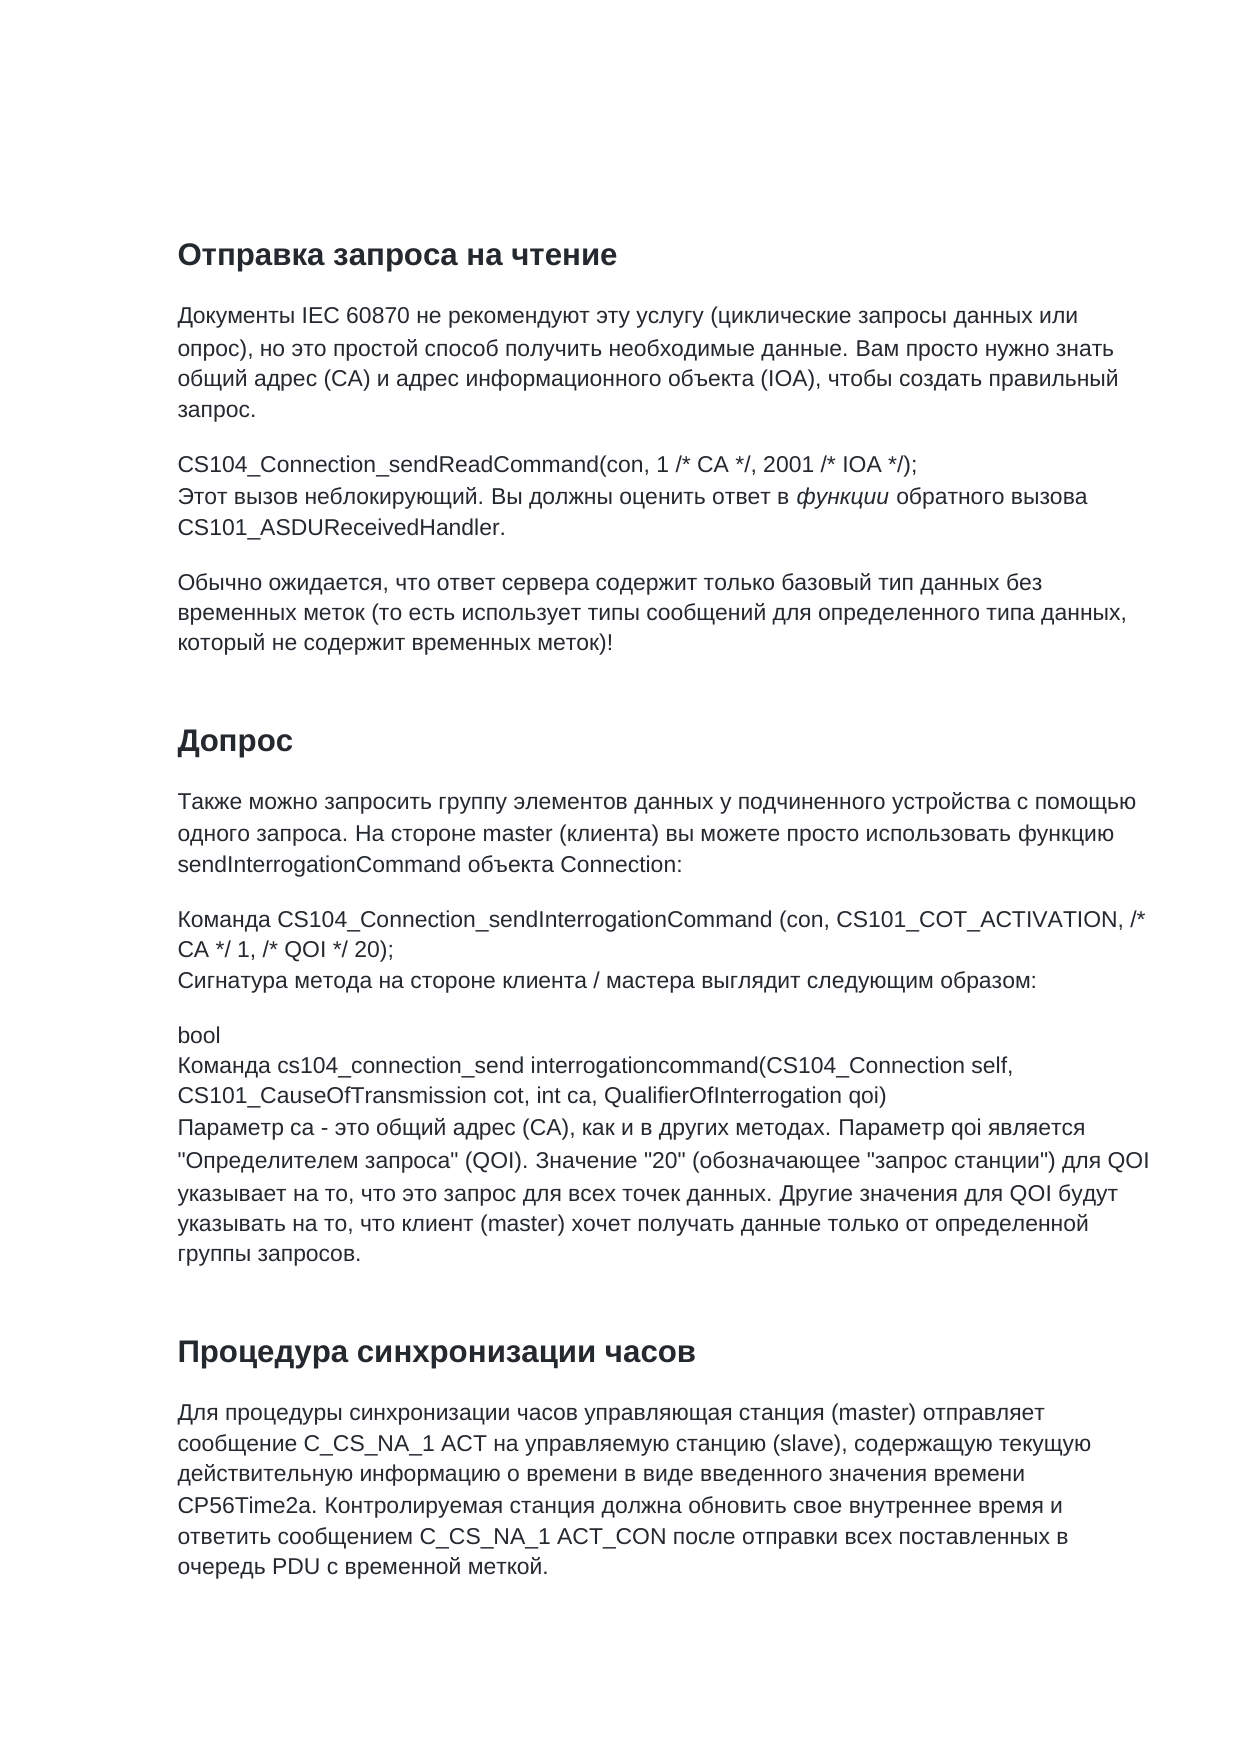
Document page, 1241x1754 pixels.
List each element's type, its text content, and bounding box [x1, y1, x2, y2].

text Обычно ожидается, что ответ сервера содержит только базовый тип данных без временных меток (то есть использует типы сообщений для определенного типа данных, который не содержит временных меток)! [177, 569, 1152, 656]
text Документы IEC 60870 не рекомендуют эту услугу (циклические запросы данных или опрос), но это простой способ получить необходимые данные. Вам просто нужно знать общий адрес (CA) и адрес информационного объекта (IOA), чтобы создать правильный запрос. [177, 302, 1152, 422]
text Процедура синхронизации часов [177, 1333, 1152, 1369]
text Отправка запроса на чтение [177, 236, 1152, 272]
text Также можно запросить группу элементов данных у подчиненного устройства с помощью одного запроса. На стороне master (клиента) вы можете просто использовать функцию sendInterrogationCommand объекта Connection: [177, 788, 1152, 877]
text Параметр ca - это общий адрес (CA), как и в других методах. Параметр qoi является "Определителем запроса" (QOI). Значение "20" (обозначающее "запрос станции") для QOI указывает на то, что это запрос для всех точек данных. Другие значения для QOI будут указывать на то, что клиент (master) хочет получать данные только от определенной группы запросов. [177, 1112, 1152, 1267]
text Сигнатура метода на стороне клиента / мастера выглядит следующим образом: [177, 967, 1152, 993]
text Команда CS104_Connection_sendInterrogationCommand (con, CS101_COT_ACTIVATION, /* CA */ 1, /* QOI */ 20); [177, 906, 1152, 963]
text CS104_Connection_sendReadCommand(con, 1 /* CA */, 2001 /* IOA */); [177, 451, 1152, 477]
text Команда cs104_connection_send interrogationcommand(CS104_Connection self, CS101_CauseOfTransmission cot, int ca, QualifierOfInterrogation qoi) [177, 1052, 1152, 1108]
text Этот вызов неблокирующий. Вы должны оценить ответ в функции обратного вызова CS101_ASDUReceivedHandler. [177, 481, 1152, 540]
text Допрос [177, 722, 1152, 758]
text bool [177, 1022, 1152, 1048]
text Для процедуры синхронизации часов управляющая станция (master) отправляет сообщение C_CS_NA_1 ACT на управляемую станцию (slave), содержащую текущую действительную информацию о времени в виде введенного значения времени CP56Time2a. Контролируемая станция должна обновить свое внутреннее время и ответить сообщением C_CS_NA_1 ACT_CON после отправки всех поставленных в очередь PDU с временной меткой. [177, 1399, 1152, 1579]
